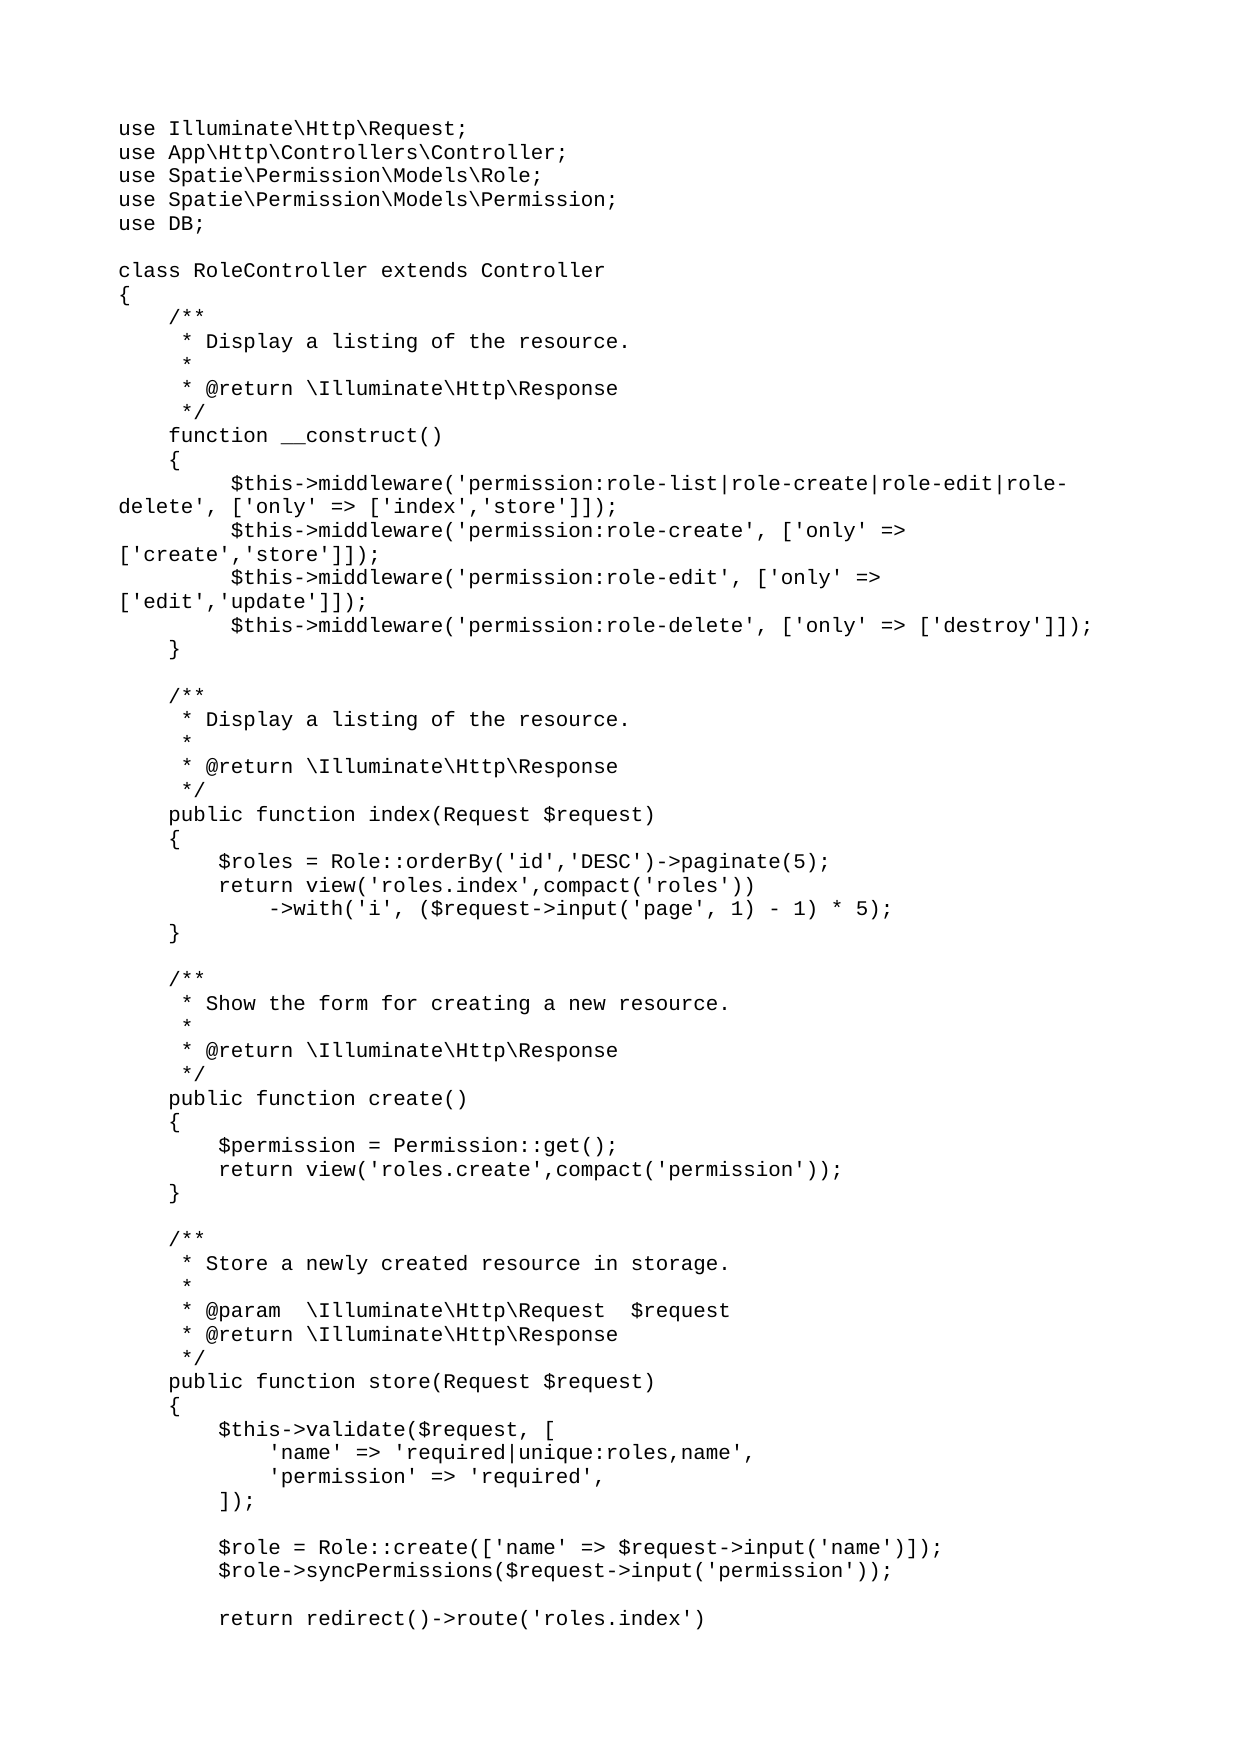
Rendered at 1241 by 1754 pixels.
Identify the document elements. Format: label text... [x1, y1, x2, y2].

text { [118, 449, 1122, 473]
text $roles = Role::orderBy('id','DESC')->paginate(5); [118, 851, 1122, 875]
text 'permission' => 'required', [118, 1466, 1122, 1489]
text /** [118, 307, 1122, 331]
text { [118, 1111, 1122, 1135]
text * [118, 1277, 1122, 1300]
text use DB; [118, 213, 1122, 236]
text $role->syncPermissions($request->input('permission')); [118, 1561, 1122, 1584]
text */ [118, 402, 1122, 426]
text * Display a listing of the resource. [118, 331, 1122, 354]
text */ [118, 1348, 1122, 1371]
text $this->middleware('permission:role-create', ['only' => ['create','store']]); [118, 520, 1122, 567]
text $this->middleware('permission:role-list|role-create|role-edit|role-delete', ['only' => ['index','store']]); [118, 473, 1122, 520]
text * Store a newly created resource in storage. [118, 1253, 1122, 1277]
text ->with('i', ($request->input('page', 1) - 1) * 5); [118, 898, 1122, 922]
text return redirect()->route('roles.index') [118, 1608, 1122, 1631]
text 'name' => 'required|unique:roles,name', [118, 1442, 1122, 1466]
text * @param \Illuminate\Http\Request $request [118, 1300, 1122, 1324]
text * @return \Illuminate\Http\Response [118, 1040, 1122, 1064]
text $permission = Permission::get(); [118, 1135, 1122, 1158]
text * [118, 354, 1122, 378]
text return view('roles.index',compact('roles')) [118, 875, 1122, 898]
text use App\Http\Controllers\Controller; [118, 142, 1122, 165]
text * [118, 1017, 1122, 1040]
text class RoleController extends Controller [118, 260, 1122, 284]
text $this->middleware('permission:role-delete', ['only' => ['destroy']]); [118, 615, 1122, 638]
text /** [118, 1229, 1122, 1253]
text $role = Role::create(['name' => $request->input('name')]); [118, 1537, 1122, 1561]
text { [118, 827, 1122, 851]
text function __construct() [118, 426, 1122, 449]
text public function create() [118, 1088, 1122, 1111]
text { [118, 284, 1122, 307]
text public function store(Request $request) [118, 1371, 1122, 1395]
text use Illuminate\Http\Request; [118, 118, 1122, 142]
text use Spatie\Permission\Models\Role; [118, 165, 1122, 189]
text /** [118, 686, 1122, 709]
text * @return \Illuminate\Http\Response [118, 378, 1122, 402]
text ]); [118, 1489, 1122, 1513]
text use Spatie\Permission\Models\Permission; [118, 189, 1122, 213]
text * @return \Illuminate\Http\Response [118, 1324, 1122, 1348]
text * Show the form for creating a new resource. [118, 993, 1122, 1017]
text */ [118, 780, 1122, 804]
text { [118, 1395, 1122, 1419]
text $this->middleware('permission:role-edit', ['only' => ['edit','update']]); [118, 567, 1122, 615]
text } [118, 638, 1122, 662]
text /** [118, 969, 1122, 993]
text return view('roles.create',compact('permission')); [118, 1158, 1122, 1182]
text public function index(Request $request) [118, 804, 1122, 827]
text $this->validate($request, [ [118, 1419, 1122, 1442]
text } [118, 1182, 1122, 1206]
text */ [118, 1064, 1122, 1088]
text * [118, 733, 1122, 757]
text } [118, 922, 1122, 946]
text * @return \Illuminate\Http\Response [118, 757, 1122, 780]
text * Display a listing of the resource. [118, 709, 1122, 733]
